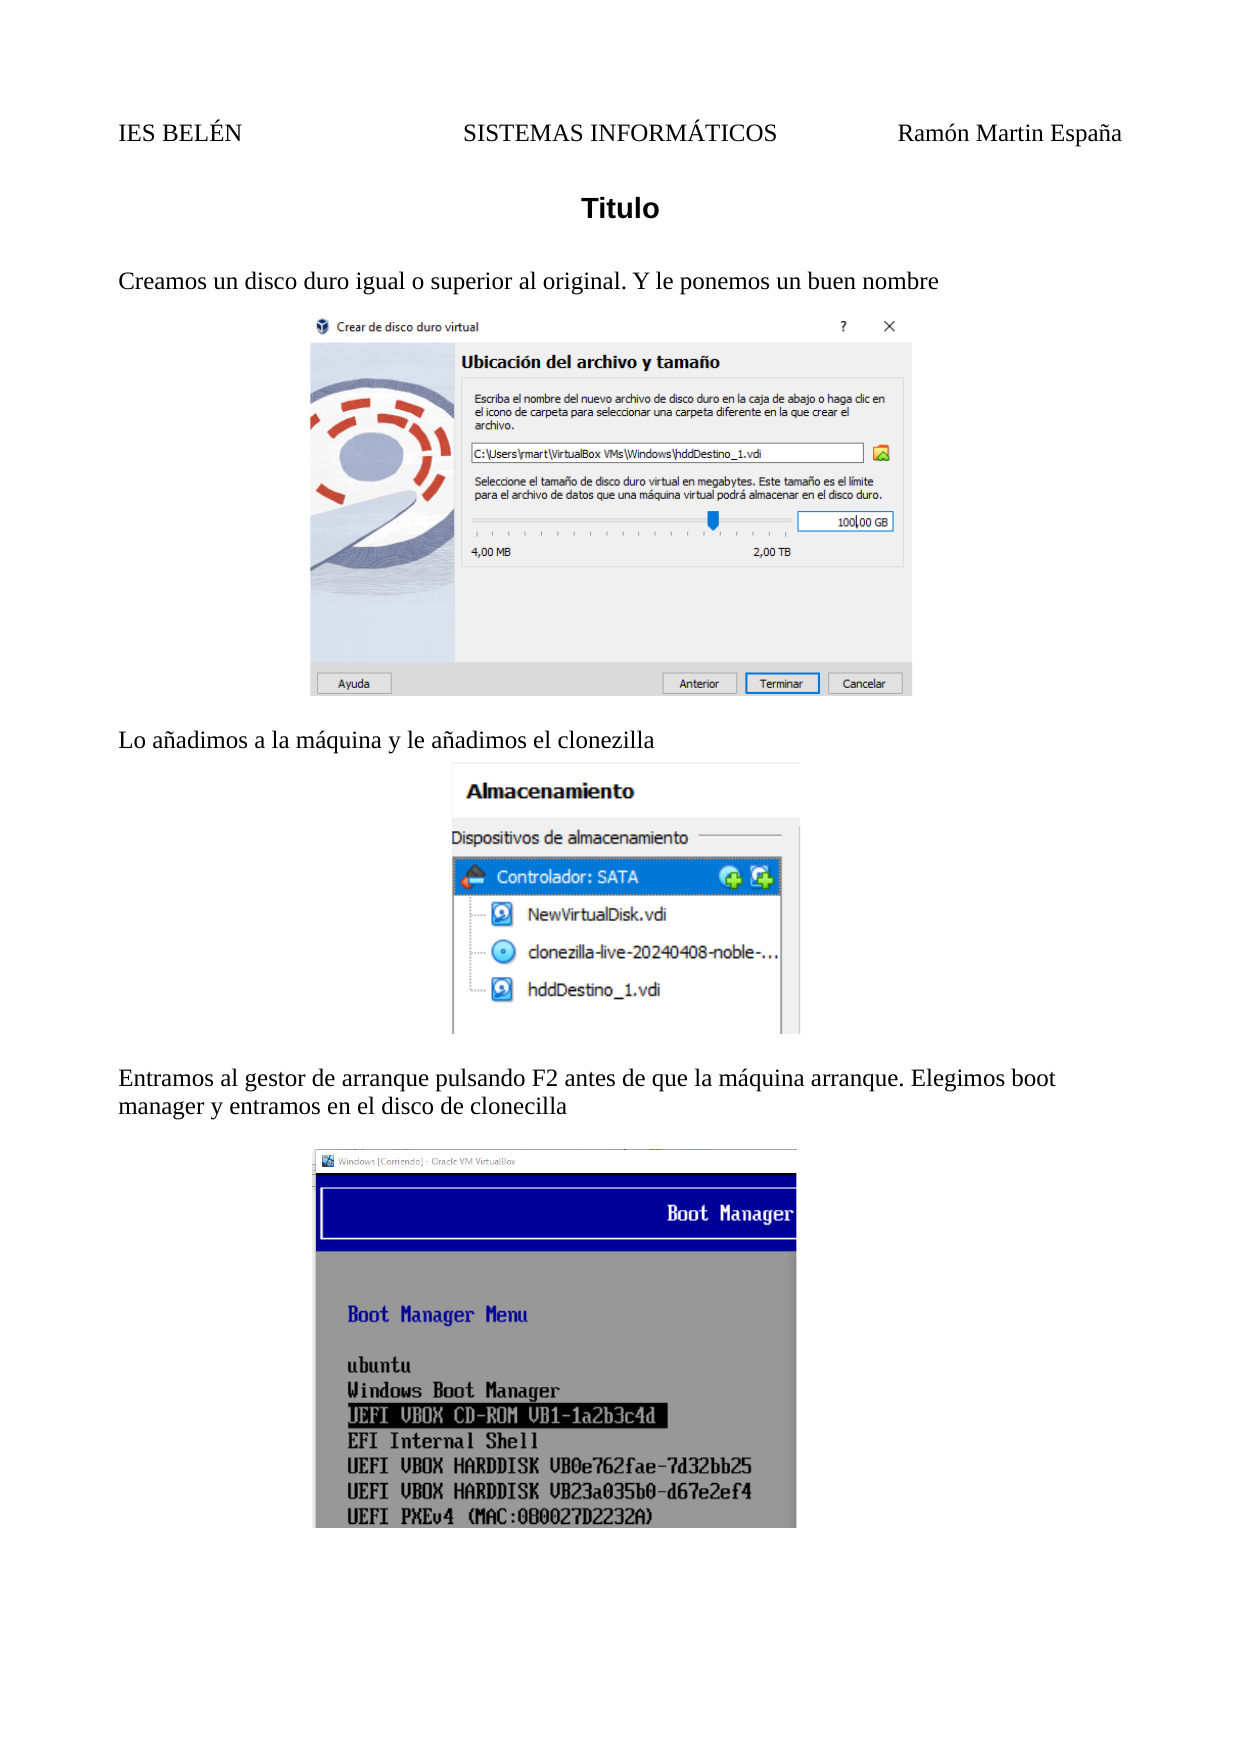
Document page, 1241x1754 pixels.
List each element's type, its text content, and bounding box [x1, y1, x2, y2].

text Lo añadimos a la máquina y le añadimos el clonezilla [118, 725, 1122, 753]
picture [451, 762, 800, 1034]
picture [310, 316, 913, 696]
text Entramos al gestor de arranque pulsando F2 antes de que la máquina arranque. Elegimos boot manager y entramos en el disco de clonecilla [118, 1063, 1122, 1120]
picture [312, 1149, 797, 1528]
subtitle Titulo [118, 191, 1122, 224]
text Creamos un disco duro igual o superior al original. Y le ponemos un buen nombre [118, 266, 1122, 294]
